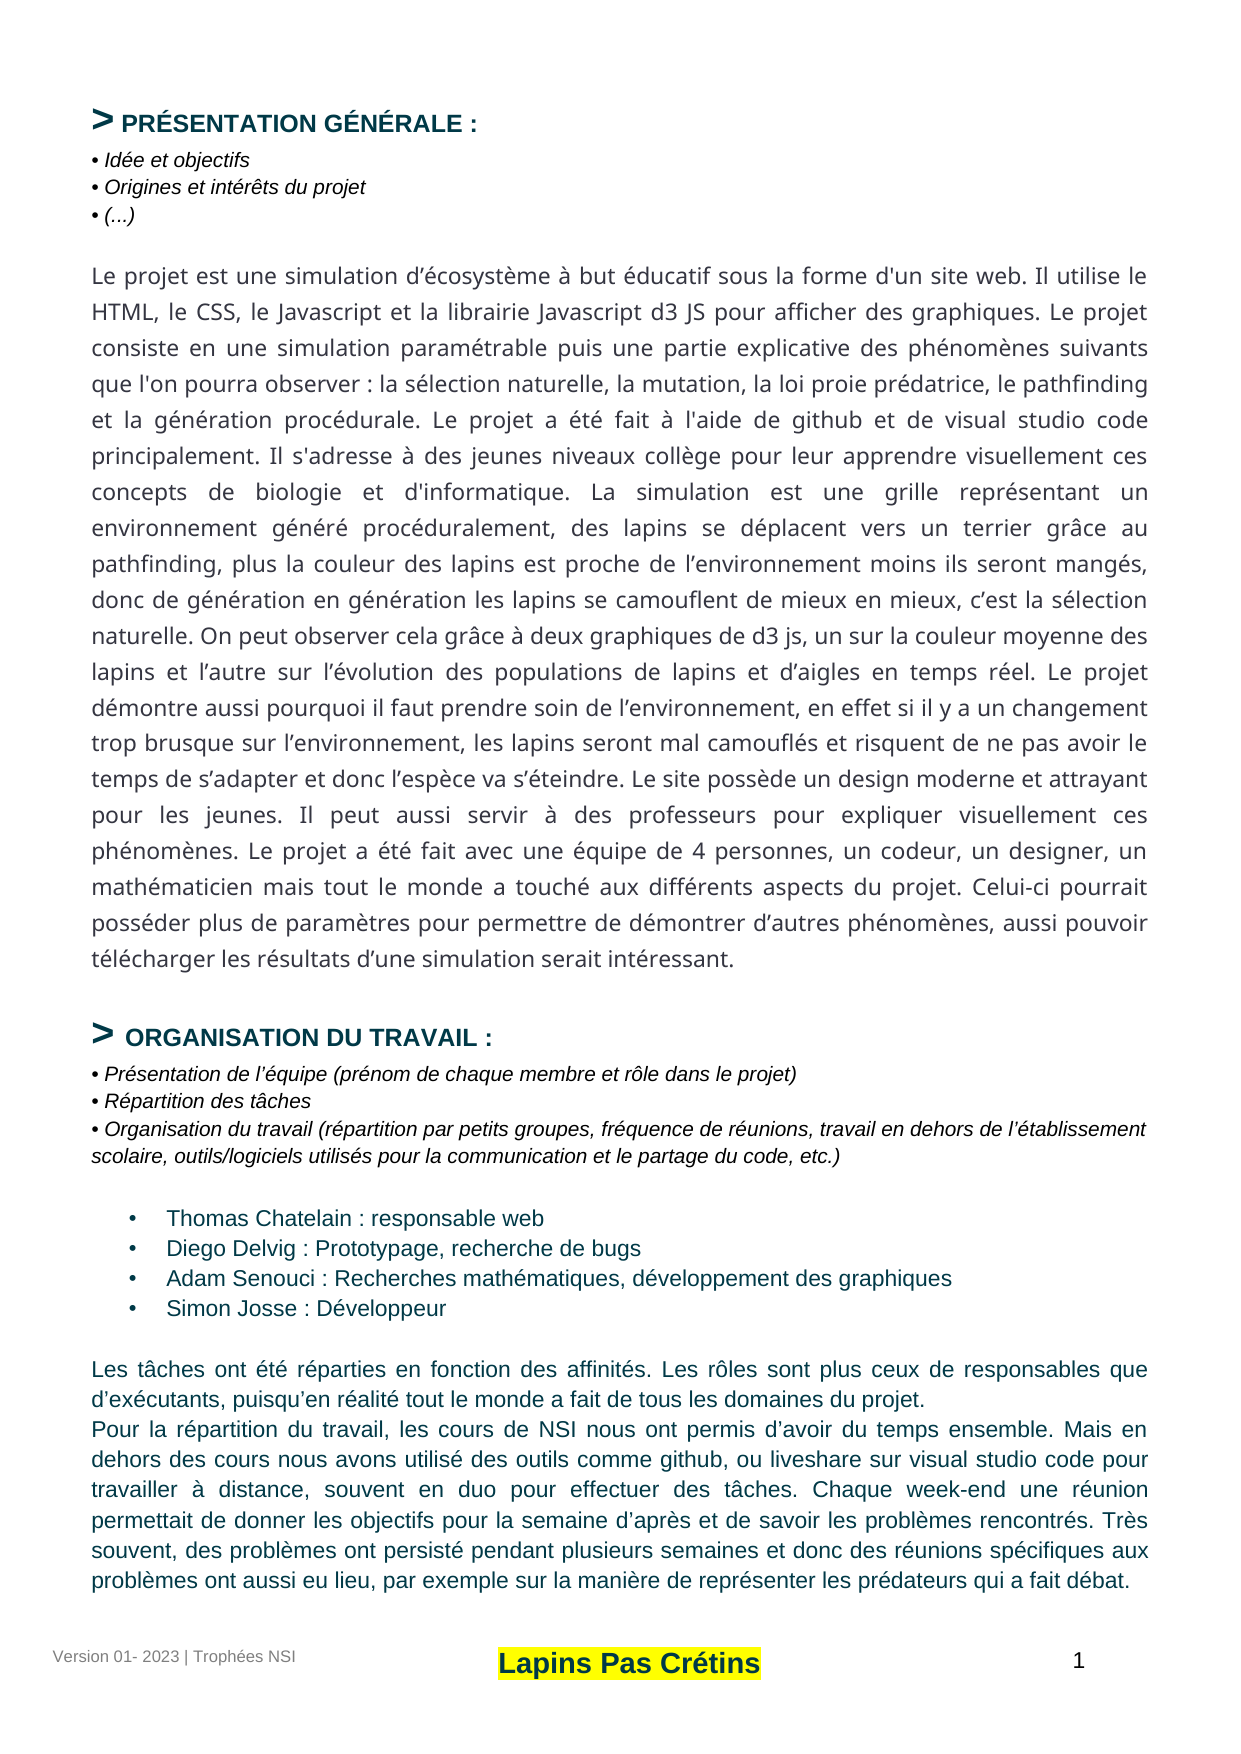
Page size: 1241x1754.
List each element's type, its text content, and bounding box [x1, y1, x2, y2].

list Diego Delvig : Prototypage, recherche de bugs [128, 1235, 1149, 1261]
list Adam Senouci : Recherches mathématiques, développement des graphiques [128, 1265, 1149, 1291]
text • Répartition des tâches [91, 1089, 1149, 1113]
text • Idée et objectifs [91, 147, 1149, 171]
text • Origines et intérêts du projet [91, 175, 1149, 199]
text • (...) [91, 202, 1149, 226]
text Les tâches ont été réparties en fonction des affinités. Les rôles sont plus ceux de responsables que d’exécutants, puisqu’en réalité tout le monde a fait de tous les domaines du projet. [91, 1356, 1149, 1412]
text > PRÉSENTATION GÉNÉRALE : [91, 95, 1149, 141]
text Le projet est une simulation d’écosystème à but éducatif sous la forme d'un site web. Il utilise le HTML, le CSS, le Javascript et la librairie Javascript d3 JS pour afficher des graphiques. Le projet consiste en une simulation paramétrable puis une partie explicative des phénomènes suivants que l'on pourra observer : la sélection naturelle, la mutation, la loi proie prédatrice, le pathfinding et la génération procédurale. Le projet a été fait à l'aide de github et de visual studio code principalement. Il s'adresse à des jeunes niveaux collège pour leur apprendre visuellement ces concepts de biologie et d'informatique. La simulation est une grille représentant un environnement généré procéduralement, des lapins se déplacent vers un terrier grâce au pathfinding, plus la couleur des lapins est proche de l’environnement moins ils seront mangés, donc de génération en génération les lapins se camouflent de mieux en mieux, c’est la sélection naturelle. On peut observer cela grâce à deux graphiques de d3 js, un sur la couleur moyenne des lapins et l’autre sur l’évolution des populations de lapins et d’aigles en temps réel. Le projet démontre aussi pourquoi il faut prendre soin de l’environnement, en effet si il y a un changement trop brusque sur l’environnement, les lapins seront mal camouflés et risquent de ne pas avoir le temps de s’adapter et donc l’espèce va s’éteindre. Le site possède un design moderne et attrayant pour les jeunes. Il peut aussi servir à des professeurs pour expliquer visuellement ces phénomènes. Le projet a été fait avec une équipe de 4 personnes, un codeur, un designer, un mathématicien mais tout le monde a touché aux différents aspects du projet. Celui-ci pourrait posséder plus de paramètres pour permettre de démontrer d’autres phénomènes, aussi pouvoir télécharger les résultats d’une simulation serait intéressant. [91, 260, 1149, 974]
text Pour la répartition du travail, les cours de NSI nous ont permis d’avoir du temps ensemble. Mais en dehors des cours nous avons utilisé des outils comme github, ou liveshare sur visual studio code pour travailler à distance, souvent en duo pour effectuer des tâches. Chaque week-end une réunion permettait de donner les objectifs pour la semaine d’après et de savoir les problèmes rencontrés. Très souvent, des problèmes ont persisté pendant plusieurs semaines et donc des réunions spécifiques aux problèmes ont aussi eu lieu, par exemple sur la manière de représenter les prédateurs qui a fait débat. [91, 1416, 1149, 1593]
list Thomas Chatelain : responsable web [128, 1204, 1149, 1231]
list Simon Josse : Développeur [128, 1295, 1149, 1322]
text > ORGANISATION DU TRAVAIL : [91, 1009, 1149, 1055]
text • Présentation de l’équipe (prénom de chaque membre et rôle dans le projet) [91, 1062, 1149, 1086]
text • Organisation du travail (répartition par petits groupes, fréquence de réunions, travail en dehors de l’établissement scolaire, outils/logiciels utilisés pour la communication et le partage du code, etc.) [91, 1117, 1149, 1168]
